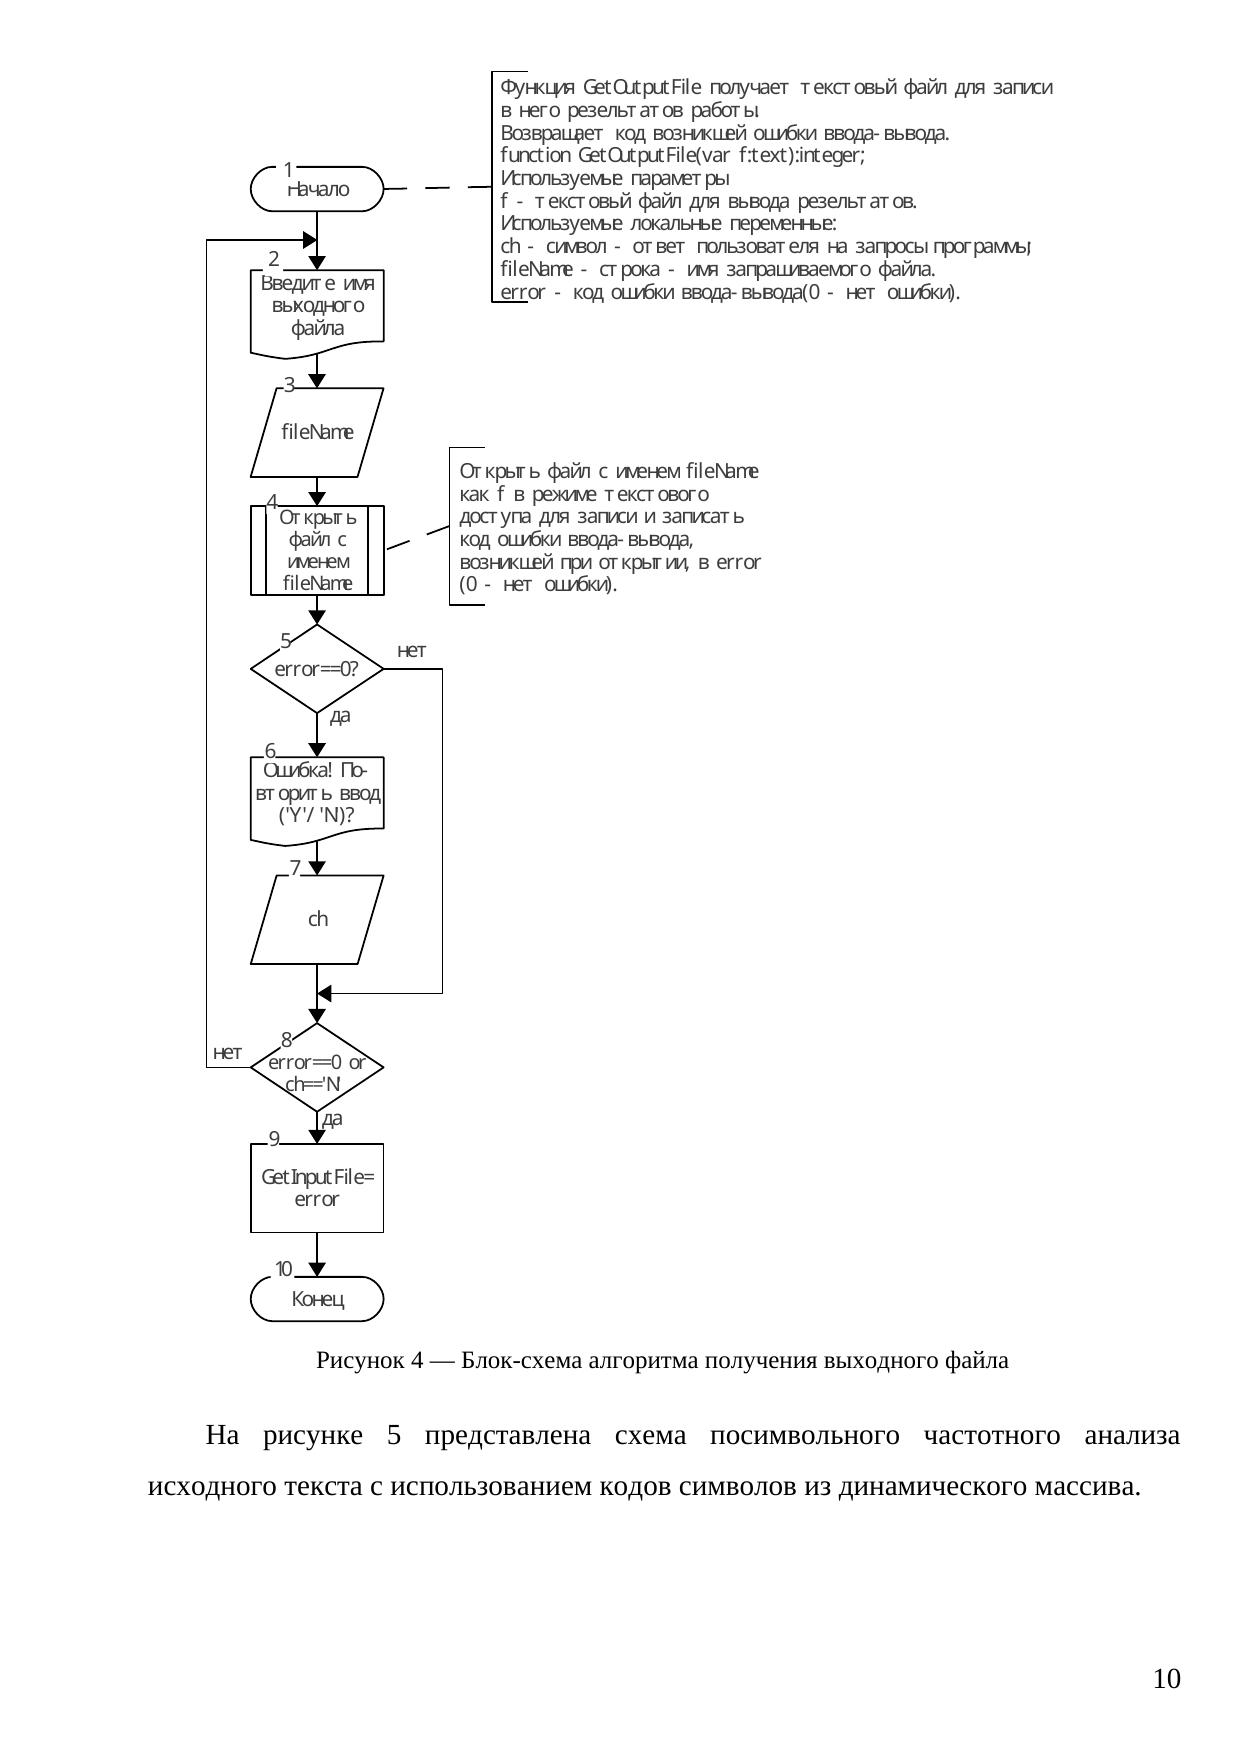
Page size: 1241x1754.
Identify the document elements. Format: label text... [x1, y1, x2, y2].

text Рисунок 4 — Блок-схема алгоритма получения выходного файла [150, 1345, 1175, 1374]
text На рисунке 5 представлена схема посимвольного частотного анализа исходного текста с использованием кодов символов из динамического массива. [148, 1417, 1181, 1501]
